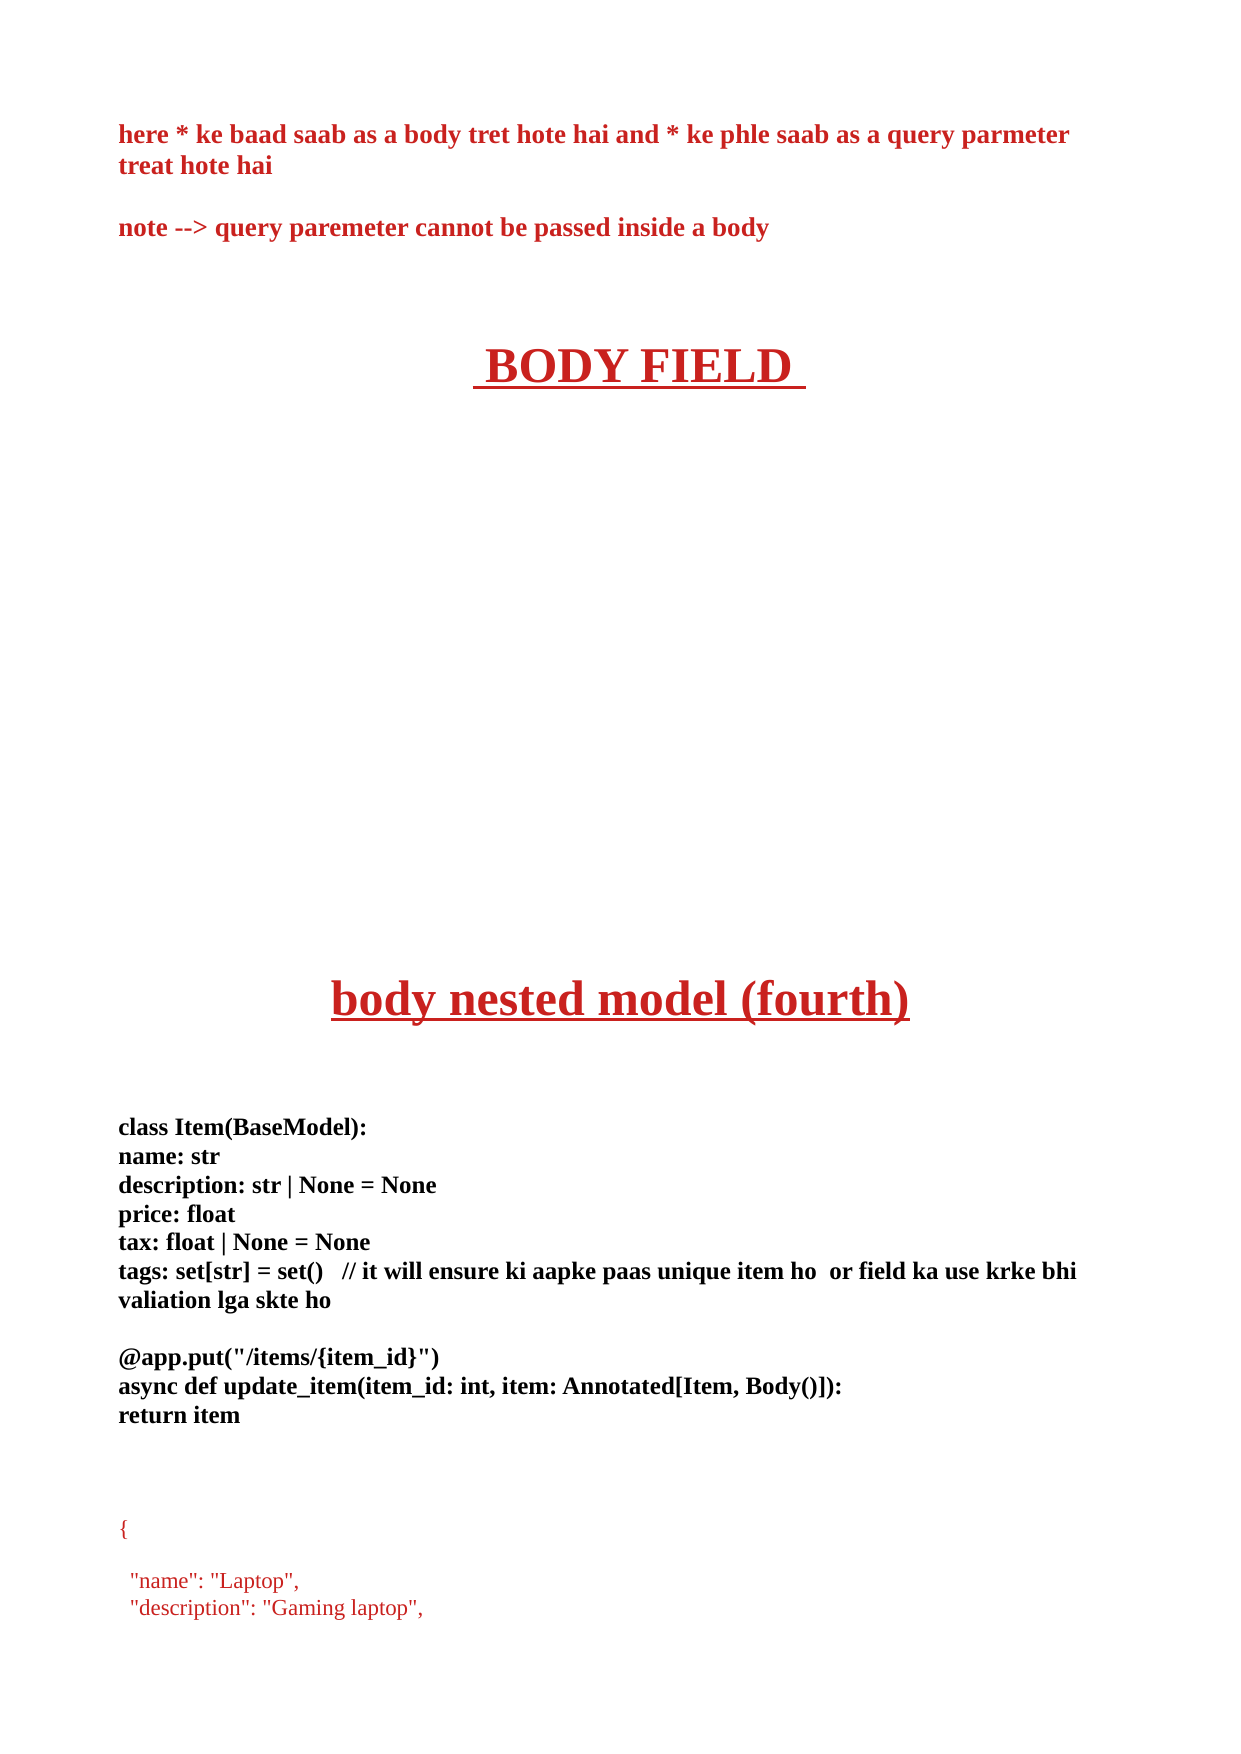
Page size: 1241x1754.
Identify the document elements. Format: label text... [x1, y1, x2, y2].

text "name": "Laptop", [118, 1568, 1122, 1594]
text async def update_item(item_id: int, item: Annotated[Item, Body()]): [118, 1371, 1122, 1400]
text description: str | None = None [118, 1170, 1122, 1199]
text "description": "Gaming laptop", [118, 1594, 1122, 1620]
text note --> query paremeter cannot be passed inside a body [118, 212, 1122, 243]
text BODY FIELD [118, 336, 1122, 394]
text return item [118, 1400, 1122, 1429]
text class Item(BaseModel): [118, 1112, 1122, 1141]
text name: str [118, 1141, 1122, 1170]
text price: float [118, 1199, 1122, 1227]
text @app.put("/items/{item_id}") [118, 1342, 1122, 1371]
text tags: set[str] = set() // it will ensure ki aapke paas unique item ho or field ka use krke bhi valiation lga skte ho [118, 1256, 1122, 1314]
text body nested model (fourth) [118, 969, 1122, 1026]
text { [118, 1515, 1122, 1541]
text tax: float | None = None [118, 1227, 1122, 1256]
text here * ke baad saab as a body tret hote hai and * ke phle saab as a query parmeter treat hote hai [118, 118, 1122, 180]
